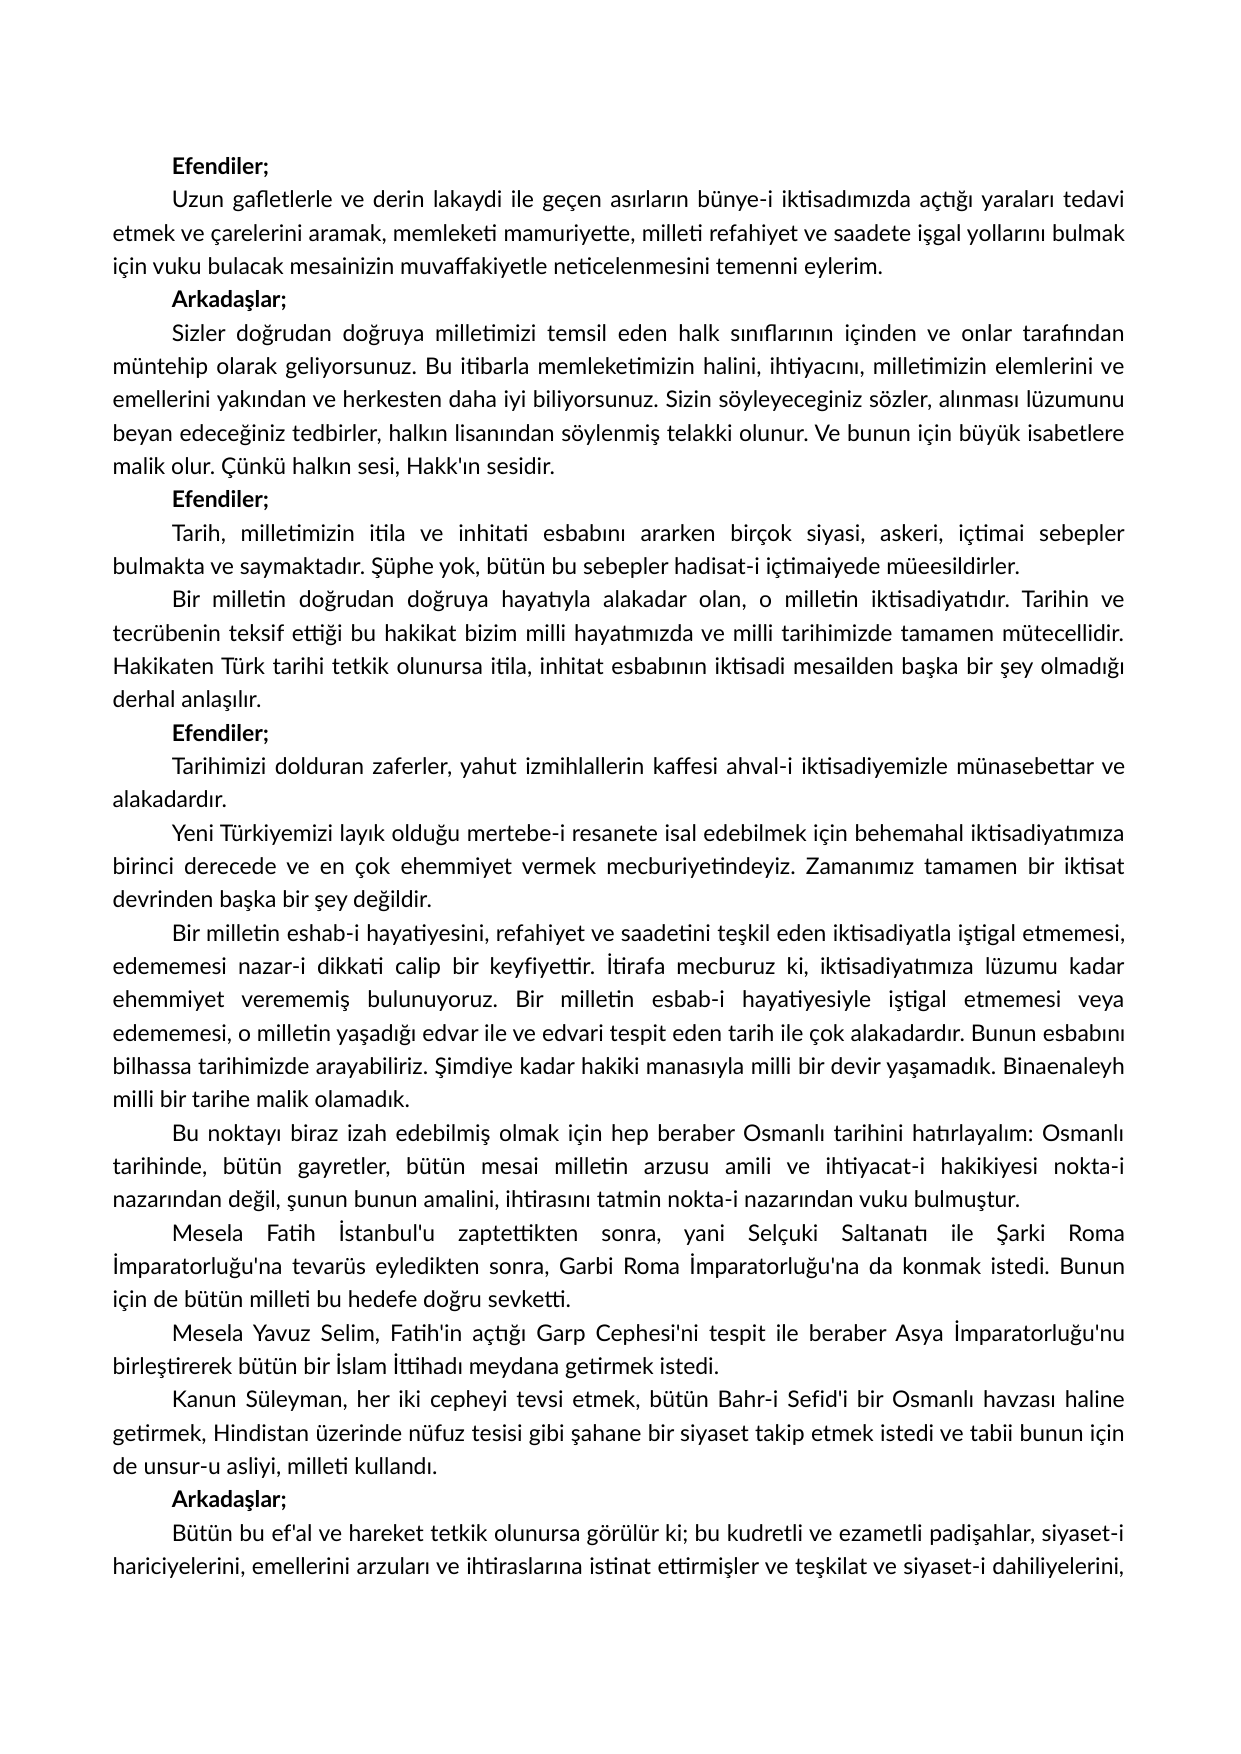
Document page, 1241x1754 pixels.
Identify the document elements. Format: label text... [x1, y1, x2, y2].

text Bir milletin doğrudan doğruya hayatıyla alakadar olan, o milletin iktisadiyatıdır. Tarihin ve tecrübenin teksif ettiği bu hakikat bizim milli hayatımızda ve milli tarihimizde tamamen mütecellidir. Hakikaten Türk tarihi tetkik olunursa itila, inhitat esbabının iktisadi mesailden başka bir şey olmadığı derhal anlaşılır. [112, 581, 1126, 714]
text Sizler doğrudan doğruya milletimizi temsil eden halk sınıflarının içinden ve onlar tarafından müntehip olarak geliyorsunuz. Bu itibarla memleketimizin halini, ihtiyacını, milletimizin elemlerini ve emellerini yakından ve herkesten daha iyi biliyorsunuz. Sizin söyleyeceginiz sözler, alınması lüzumunu beyan edeceğiniz tedbirler, halkın lisanından söylenmiş telakki olunur. Ve bunun için büyük isabetlere malik olur. Çünkü halkın sesi, Hakk'ın sesidir. [112, 314, 1126, 481]
text Efendiler; [112, 481, 1126, 514]
text Arkadaşlar; [112, 281, 1126, 314]
text Tarihimizi dolduran zaferler, yahut izmihlallerin kaffesi ahval-i iktisadiyemizle münasebettar ve alakadardır. [112, 748, 1126, 814]
text Yeni Türkiyemizi layık olduğu mertebe-i resanete isal edebilmek için behemahal iktisadiyatımıza birinci derecede ve en çok ehemmiyet vermek mecburiyetindeyiz. Zamanımız tamamen bir iktisat devrinden başka bir şey değildir. [112, 814, 1126, 914]
text Efendiler; [112, 714, 1126, 748]
text Bir milletin eshab-i hayatiyesini, refahiyet ve saadetini teşkil eden iktisadiyatla iştigal etmemesi, edememesi nazar-i dikkati calip bir keyfiyettir. İtirafa mecburuz ki, iktisadiyatımıza lüzumu kadar ehemmiyet verememiş bulunuyoruz. Bir milletin esbab-i hayatiyesiyle iştigal etmemesi veya edememesi, o milletin yaşadığı edvar ile ve edvari tespit eden tarih ile çok alakadardır. Bunun esbabını bilhassa tarihimizde arayabiliriz. Şimdiye kadar hakiki manasıyla milli bir devir yaşamadık. Binaenaleyh miIli bir tarihe malik olamadık. [112, 914, 1126, 1114]
text Uzun gafletlerle ve derin lakaydi ile geçen asırların bünye-i iktisadımızda açtığı yaraları tedavi etmek ve çarelerini aramak, memleketi mamuriyette, milleti refahiyet ve saadete işgal yollarını bulmak için vuku bulacak mesainizin muvaffakiyetle neticelenmesini temenni eylerim. [112, 181, 1126, 281]
text Bu noktayı biraz izah edebilmiş olmak için hep beraber Osmanlı tarihini hatırlayalım: Osmanlı tarihinde, bütün gayretler, bütün mesai milletin arzusu amili ve ihtiyacat-i hakikiyesi nokta-i nazarından değil, şunun bunun amalini, ihtirasını tatmin nokta-i nazarından vuku bulmuştur. [112, 1114, 1126, 1214]
text Bütün bu ef'al ve hareket tetkik olunursa görülür ki; bu kudretli ve ezametli padişahlar, siyaset-i hariciyelerini, emellerini arzuları ve ihtiraslarına istinat ettirmişler ve teşkilat ve siyaset-i dahiliyelerini, [112, 1514, 1126, 1581]
text Arkadaşlar; [112, 1481, 1126, 1514]
text Tarih, milletimizin itila ve inhitati esbabını ararken birçok siyasi, askeri, içtimai sebepler bulmakta ve saymaktadır. Şüphe yok, bütün bu sebepler hadisat-i içtimaiyede müeesildirler. [112, 514, 1126, 581]
text Mesela Yavuz Selim, Fatih'in açtığı Garp Cephesi'ni tespit ile beraber Asya İmparatorluğu'nu birleştirerek bütün bir İslam İttihadı meydana getirmek istedi. [112, 1314, 1126, 1381]
text Mesela Fatih İstanbul'u zaptettikten sonra, yani Selçuki Saltanatı ile Şarki Roma İmparatorluğu'na tevarüs eyledikten sonra, Garbi Roma İmparatorluğu'na da konmak istedi. Bunun için de bütün milleti bu hedefe doğru sevketti. [112, 1214, 1126, 1314]
text Kanun Süleyman, her iki cepheyi tevsi etmek, bütün Bahr-i Sefid'i bir Osmanlı havzası haline getirmek, Hindistan üzerinde nüfuz tesisi gibi şahane bir siyaset takip etmek istedi ve tabii bunun için de unsur-u asliyi, milleti kullandı. [112, 1381, 1126, 1481]
text Efendiler; [112, 148, 1126, 181]
